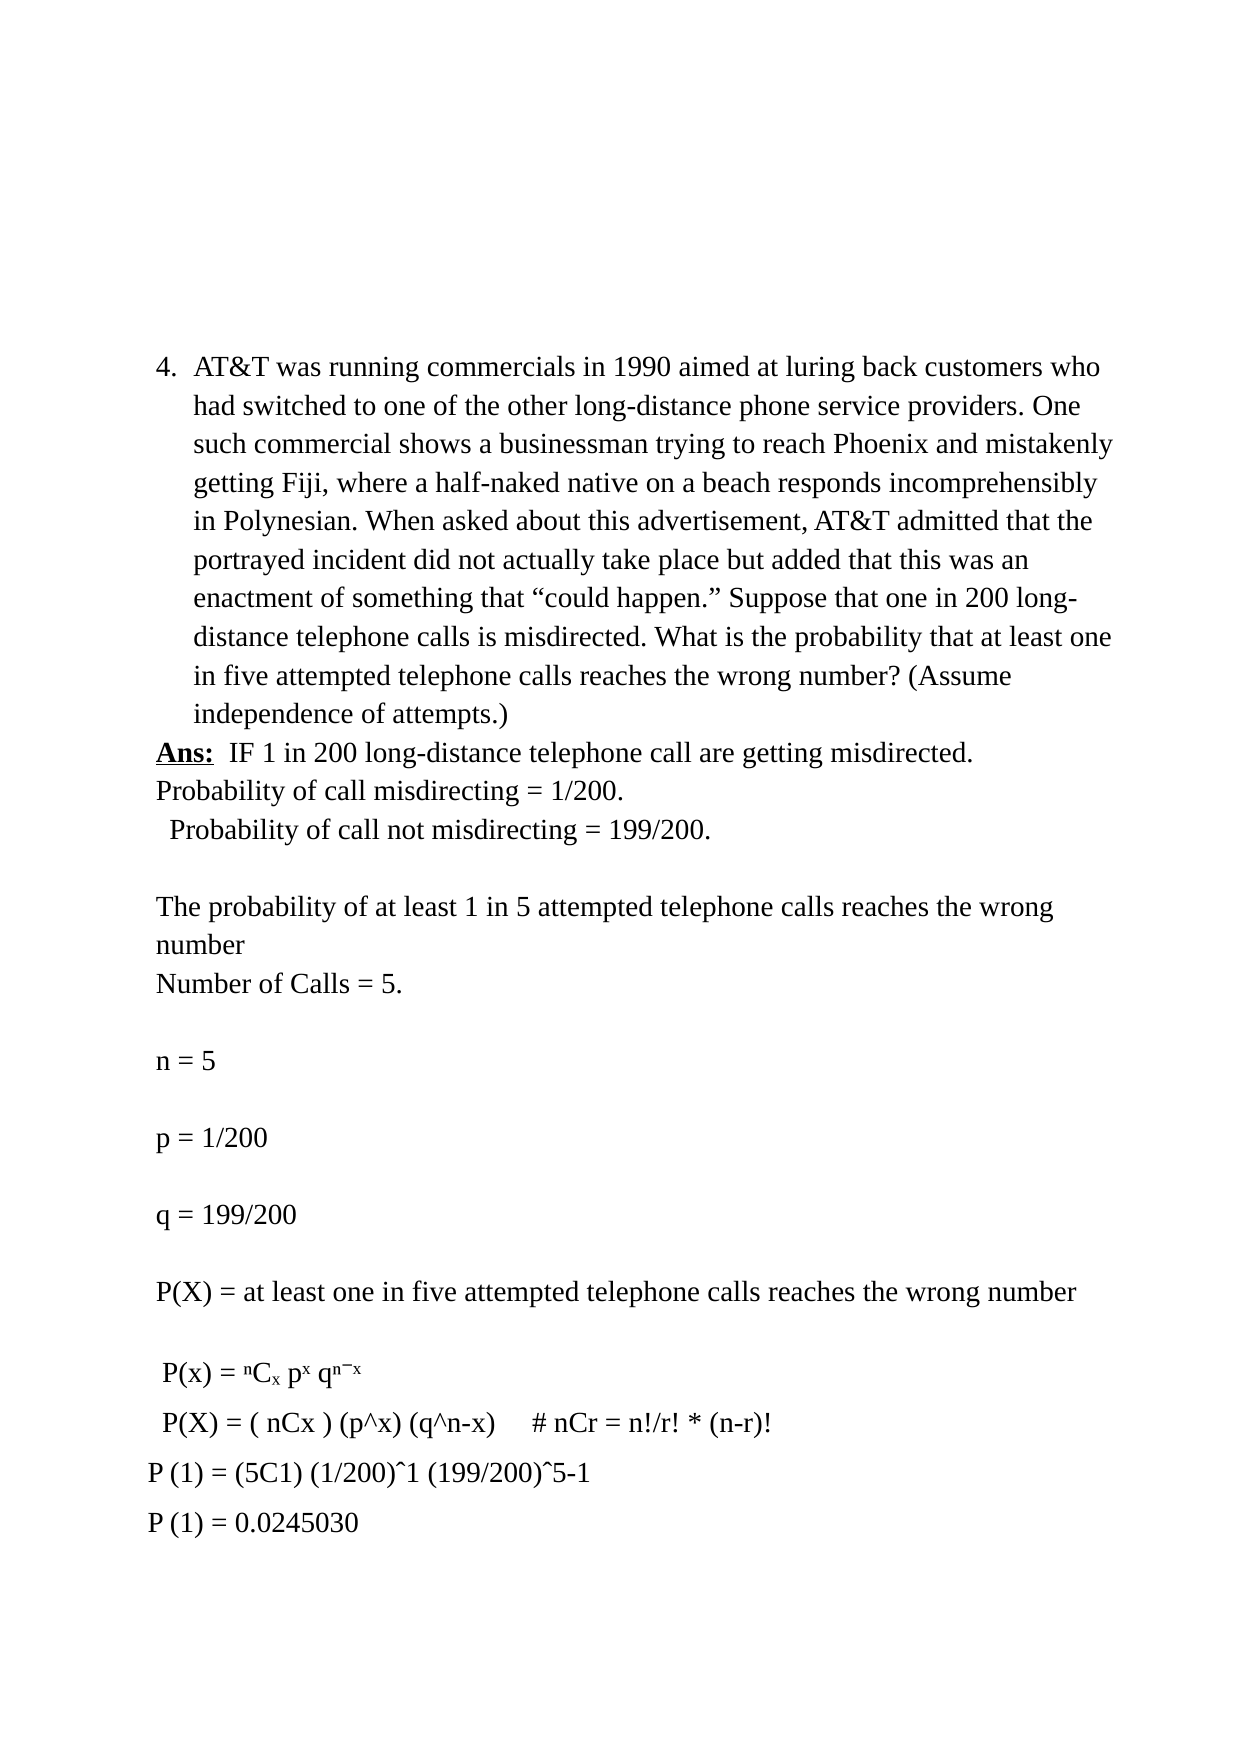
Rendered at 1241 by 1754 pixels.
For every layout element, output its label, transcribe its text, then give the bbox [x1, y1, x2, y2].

text P (1) = (5C1) (1/200)ˆ1 (199/200)ˆ5-1 [118, 1451, 1122, 1489]
text q = 199/200 [156, 1197, 1122, 1231]
text P(x) = ⁿCₓ pˣ qⁿ⁻ˣ [118, 1351, 1122, 1389]
text Ans: IF 1 in 200 long-distance telephone call are getting misdirected. [156, 735, 1122, 768]
text p = 1/200 [156, 1120, 1122, 1154]
text P(X) = ( nCx ) (p^x) (q^n-x) # nCr = n!/r! * (n-r)! [118, 1401, 1122, 1439]
list AT&T was running commercials in 1990 aimed at luring back customers who had switched to one of the other long-distance phone service providers. One such commercial shows a businessman trying to reach Phoenix and mistakenly getting Fiji, where a half-naked native on a beach responds incomprehensibly in Polynesian. When asked about this advertisement, AT&T admitted that the portrayed incident did not actually take place but added that this was an enactment of something that “could happen.” Suppose that one in 200 long-distance telephone calls is misdirected. What is the probability that at least one in five attempted telephone calls reaches the wrong number? (Assume independence of attempts.) [156, 349, 1122, 730]
text n = 5 [156, 1043, 1122, 1077]
text Number of Calls = 5. [156, 966, 1122, 999]
text Probability of call not misdirecting = 199/200. [118, 812, 1122, 845]
text P(X) = at least one in five attempted telephone calls reaches the wrong number [156, 1274, 1122, 1308]
text P (1) = 0.0245030 [118, 1501, 1122, 1539]
text The probability of at least 1 in 5 attempted telephone calls reaches the wrong number [156, 889, 1122, 961]
text Probability of call misdirecting = 1/200. [156, 773, 1122, 807]
